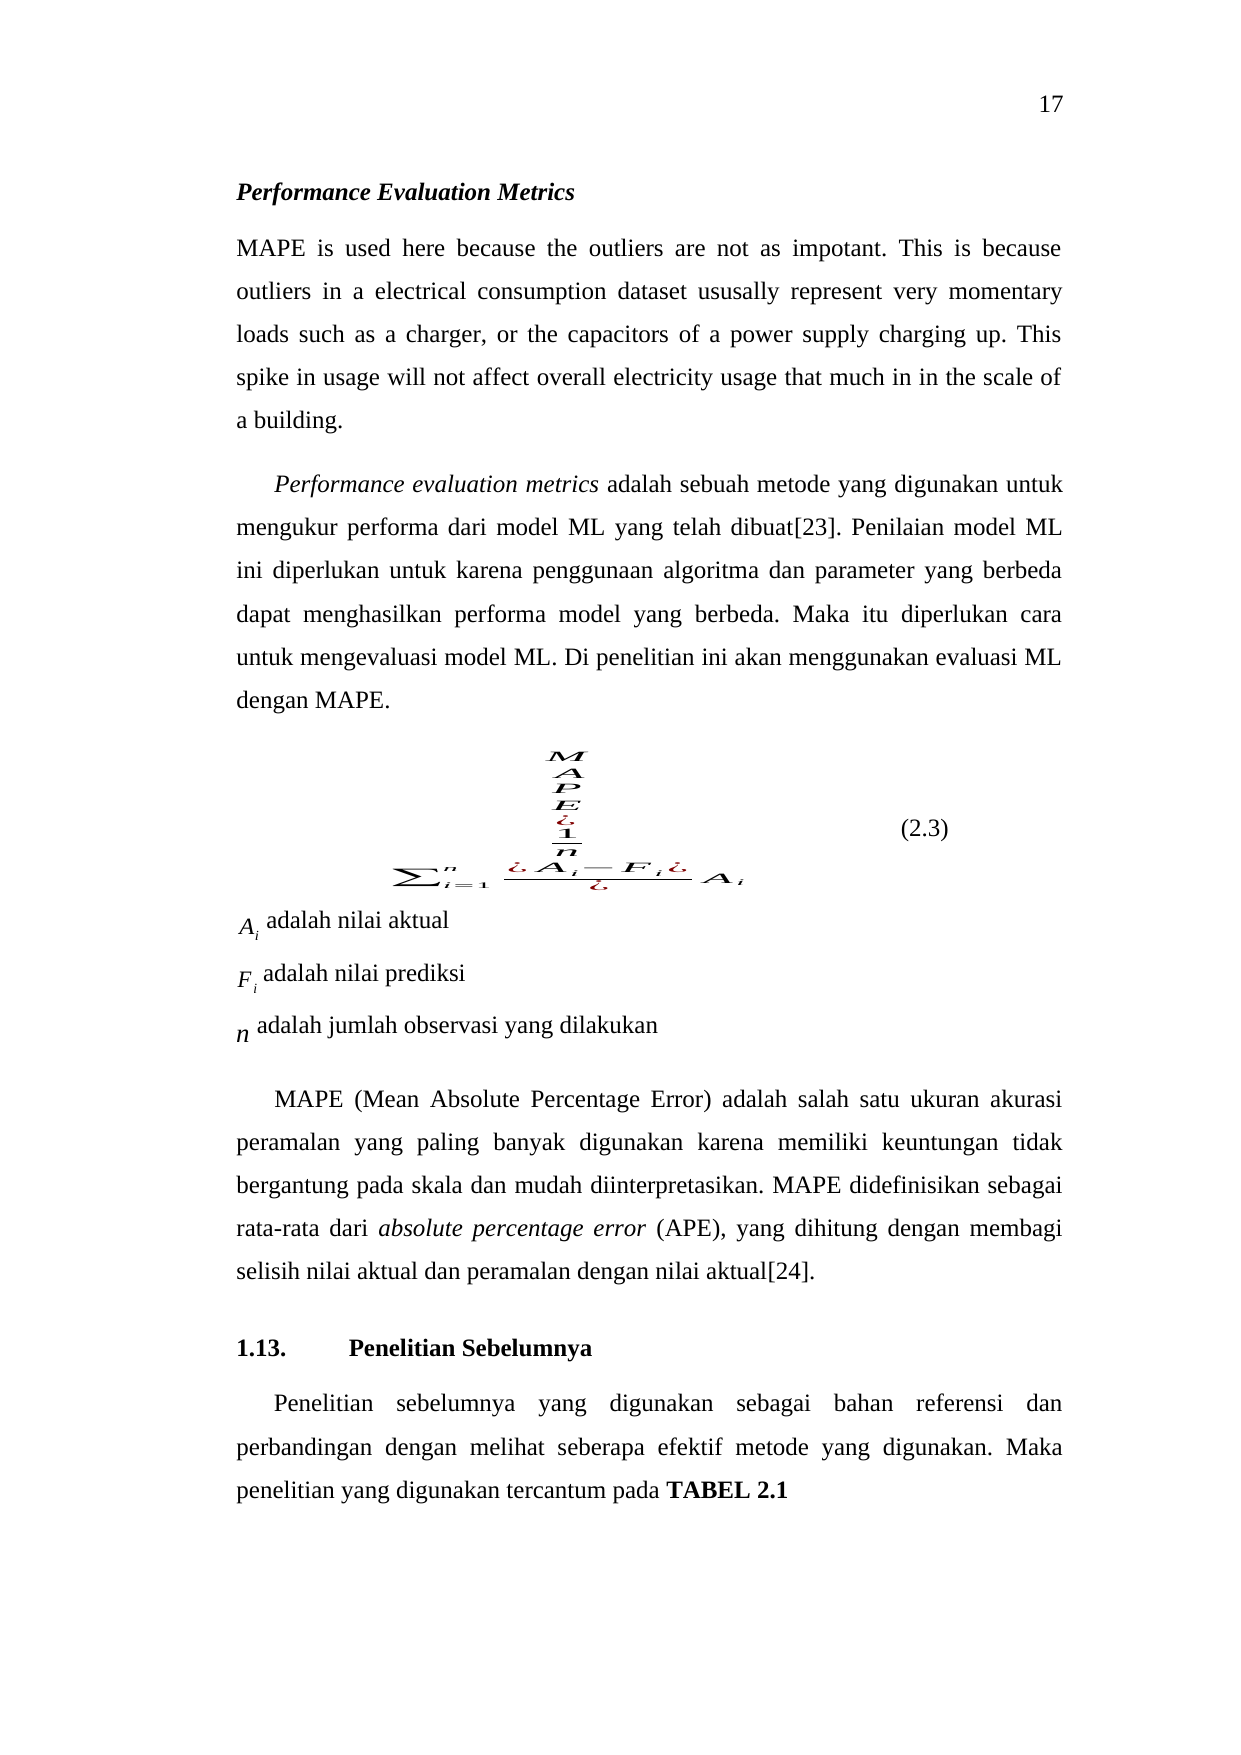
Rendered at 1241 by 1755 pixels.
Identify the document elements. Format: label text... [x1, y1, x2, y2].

table_header [236, 749, 309, 905]
subtitle Penelitian Sebelumnya [236, 1333, 1063, 1362]
text MAPE is used here because the outliers are not as impotant. This is because outliers in a electrical consumption dataset ususally represent very momentary loads such as a charger, or the capacitors of a power supply charging up. This spike in usage will not affect overall electricity usage that much in in the scale of a building. [236, 233, 1063, 434]
text Performance evaluation metrics adalah sebuah metode yang digunakan untuk mengukur performa dari model ML yang telah dibuat[23]. Penilaian model ML ini diperlukan untuk karena penggunaan algoritma dan parameter yang berbeda dapat menghasilkan performa model yang berbeda. Maka itu diperlukan cara untuk mengevaluasi model ML. Di penelitian ini akan menggunakan evaluasi ML dengan MAPE. [236, 469, 1063, 714]
table_header (2.3) [787, 749, 1062, 905]
subtitle Performance Evaluation Metrics [236, 177, 1063, 206]
table_header [310, 749, 787, 905]
text MAPE (Mean Absolute Percentage Error) adalah salah satu ukuran akurasi peramalan yang paling banyak digunakan karena memiliki keuntungan tidak bergantung pada skala dan mudah diinterpretasikan. MAPE didefinisikan sebagai rata-rata dari absolute percentage error (APE), yang dihitung dengan membagi selisih nilai aktual dan peramalan dengan nilai aktual[24]. [236, 1084, 1063, 1285]
text Penelitian sebelumnya yang digunakan sebagai bahan referensi dan perbandingan dengan melihat seberapa efektif metode yang digunakan. Maka penelitian yang digunakan tercantum pada TABEL 2.1 [236, 1388, 1063, 1503]
text adalah nilai aktual adalah nilai prediksi adalah jumlah observasi yang dilakukan [236, 905, 1063, 1049]
